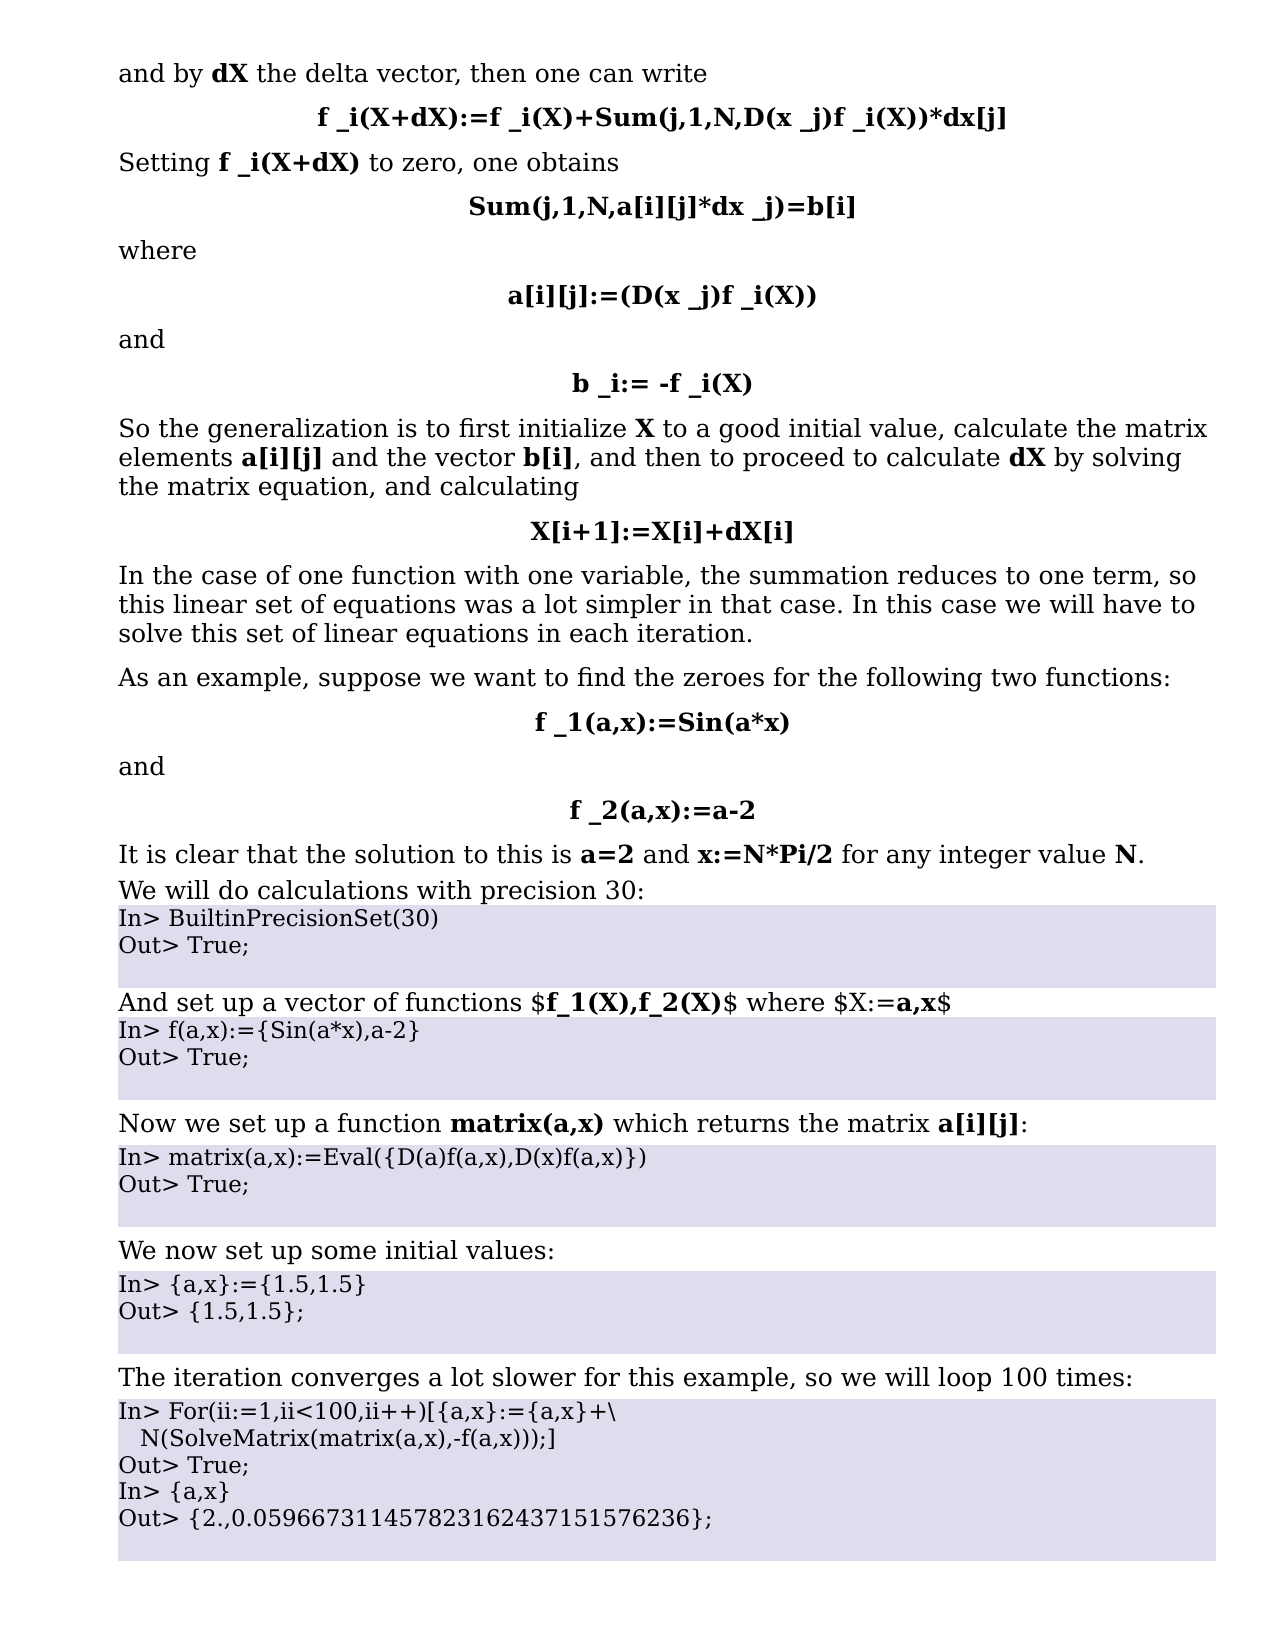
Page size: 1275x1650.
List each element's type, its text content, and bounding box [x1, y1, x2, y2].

text It is clear that the solution to this is a=2 and x:=N*Pi/2 for any integer value N. [118, 841, 1216, 870]
text X[i+1]:=X[i]+dX[i] [118, 517, 1216, 546]
text We will do calculations with precision 30: [118, 876, 1216, 905]
table_header In> BuiltinPrecisionSet(30) Out> True; [118, 905, 1216, 988]
text Sum(j,1,N,a[i][j]*dx _j)=b[i] [118, 192, 1216, 222]
text where [118, 237, 1216, 266]
table_header In> f(a,x):={Sin(a*x),a-2} Out> True; [118, 1017, 1216, 1100]
text And set up a vector of functions $f_1(X),f_2(X)$ where $X:=a,x$ [118, 988, 1216, 1017]
text f _i(X+dX):=f _i(X)+Sum(j,1,N,D(x _j)f _i(X))*dx[j] [118, 103, 1216, 133]
text So the generalization is to first initialize X to a good initial value, calculate the matrix elements a[i][j] and the vector b[i], and then to proceed to calculate dX by solving the matrix equation, and calculating [118, 414, 1216, 502]
text In the case of one function with one variable, the summation reduces to one term, so this linear set of equations was a lot simpler in that case. In this case we will have to solve this set of linear equations in each iteration. [118, 561, 1216, 648]
table_header In> matrix(a,x):=Eval({D(a)f(a,x),D(x)f(a,x)}) Out> True; [118, 1145, 1216, 1227]
text As an example, suppose we want to find the zeroes for the following two functions: [118, 663, 1216, 693]
text Setting f _i(X+dX) to zero, one obtains [118, 148, 1216, 177]
text f _1(a,x):=Sin(a*x) [118, 708, 1216, 737]
text and [118, 752, 1216, 781]
text a[i][j]:=(D(x _j)f _i(X)) [118, 281, 1216, 310]
text f _2(a,x):=a-2 [118, 796, 1216, 826]
text Now we set up a function matrix(a,x) which returns the matrix a[i][j]: [118, 1109, 1216, 1138]
text The iteration converges a lot slower for this example, so we will loop 100 times: [118, 1363, 1216, 1392]
text and by dX the delta vector, then one can write [118, 59, 1216, 88]
text b _i:= -f _i(X) [118, 369, 1216, 399]
table_header In> For(ii:=1,ii<100,ii++)[{a,x}:={a,x}+\ N(SolveMatrix(matrix(a,x),-f(a,x)));] Out> True; In> {a,x} Out> {2.,0.059667311457823162437151576236}; [118, 1399, 1216, 1561]
text We now set up some initial values: [118, 1236, 1216, 1265]
text and [118, 325, 1216, 354]
table_header In> {a,x}:={1.5,1.5} Out> {1.5,1.5}; [118, 1271, 1216, 1354]
